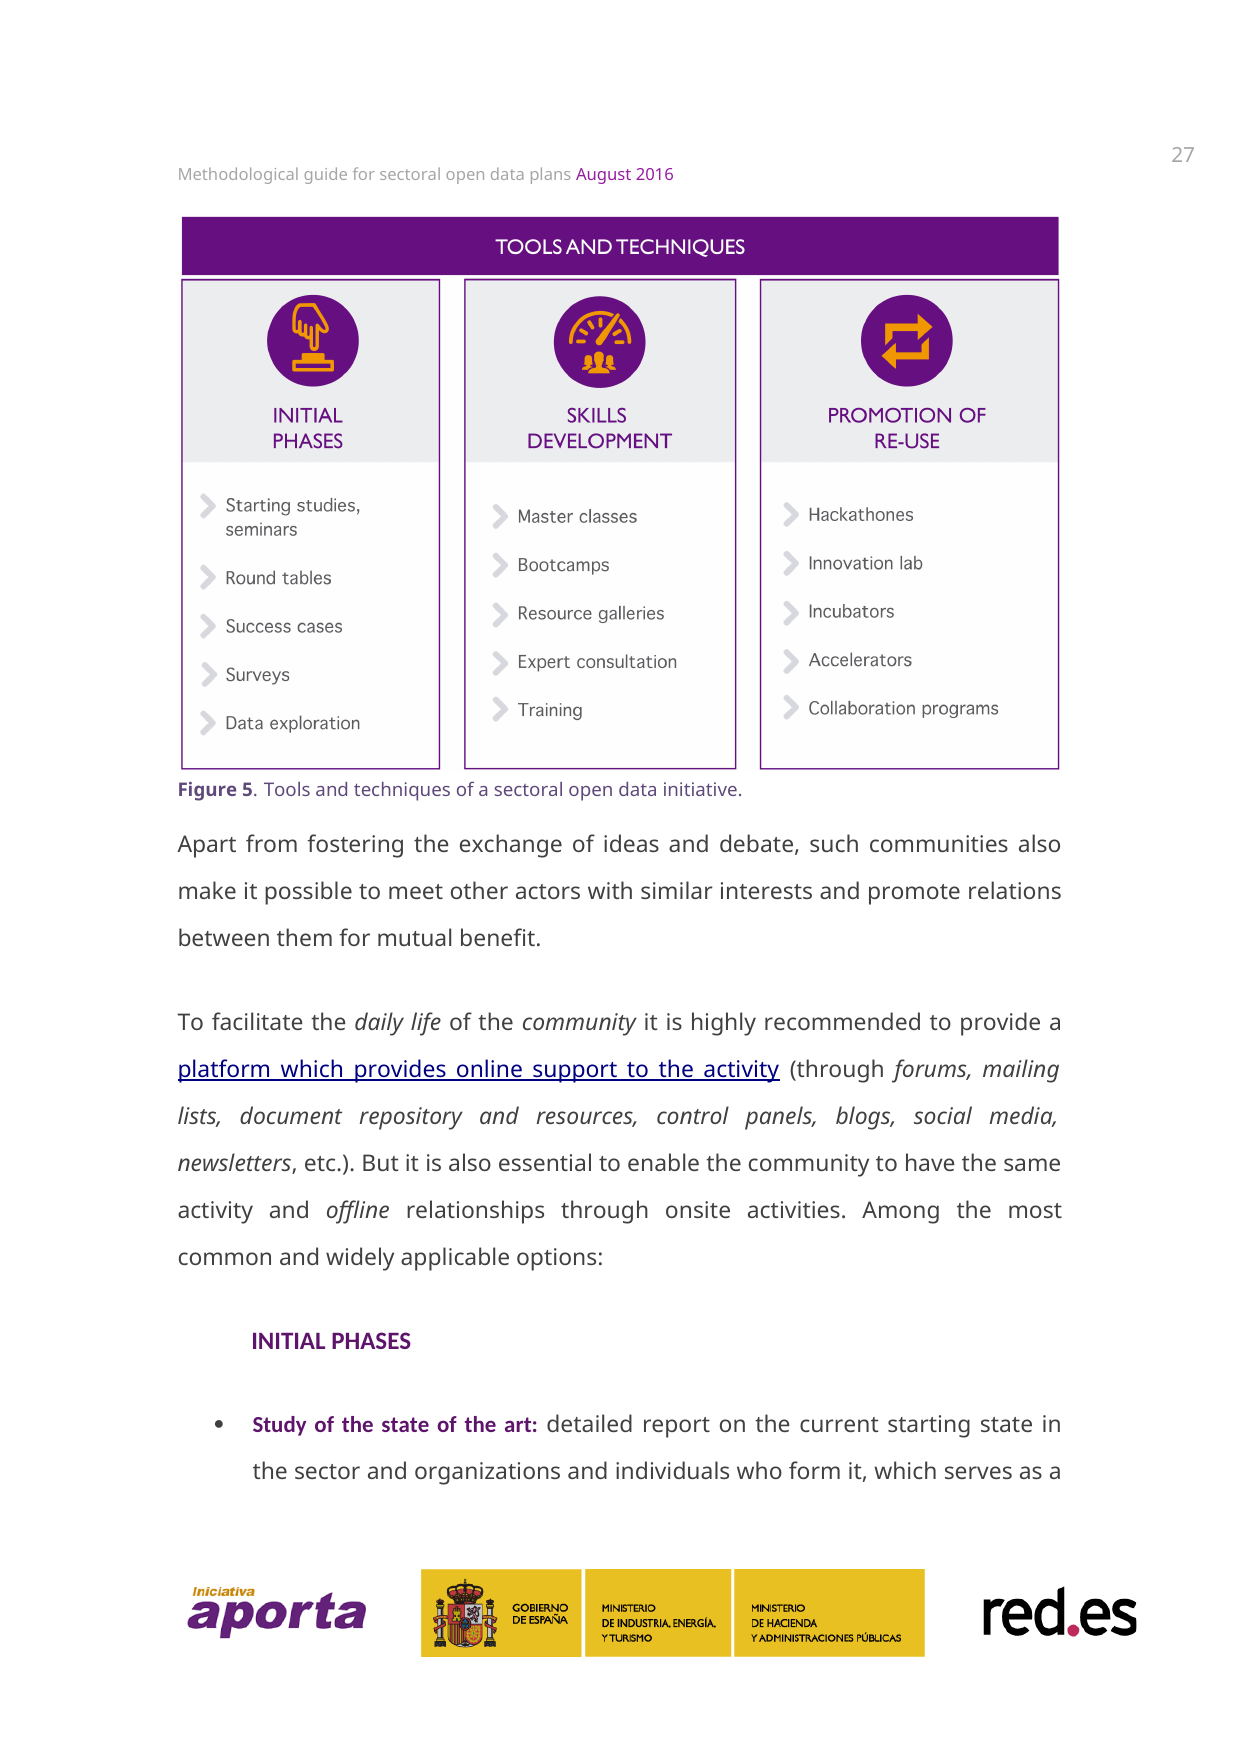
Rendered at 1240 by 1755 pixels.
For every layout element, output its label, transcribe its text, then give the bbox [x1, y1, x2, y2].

list Study of the state of the art: detailed report on the current starting state in the sector and organizations and individuals who form it, which serves as a tool to support decision-making during the strategic definition and objective analysis. An example is the study on the release of economic data by the World Bank. [215, 1408, 867, 1486]
text To facilitate the daily life of the community it is highly recommended to provide a platform which provides online support to the activity (through forums, mailing lists, document repository and resources, control panels, blogs, social media, newsletters, etc.). But it is also essential to enable the community to have the same activity and offline relationships through onsite activities. Among the most common and widely applicable options: [177, 1006, 1062, 1272]
text INITIAL PHASES [177, 1325, 947, 1355]
text Apart from fostering the exchange of ideas and debate, such communities also make it possible to meet other actors with similar interests and promote relations between them for mutual benefit. [177, 828, 1062, 953]
text Figure 5. Tools and techniques of a sectoral open data initiative. [177, 192, 1107, 803]
